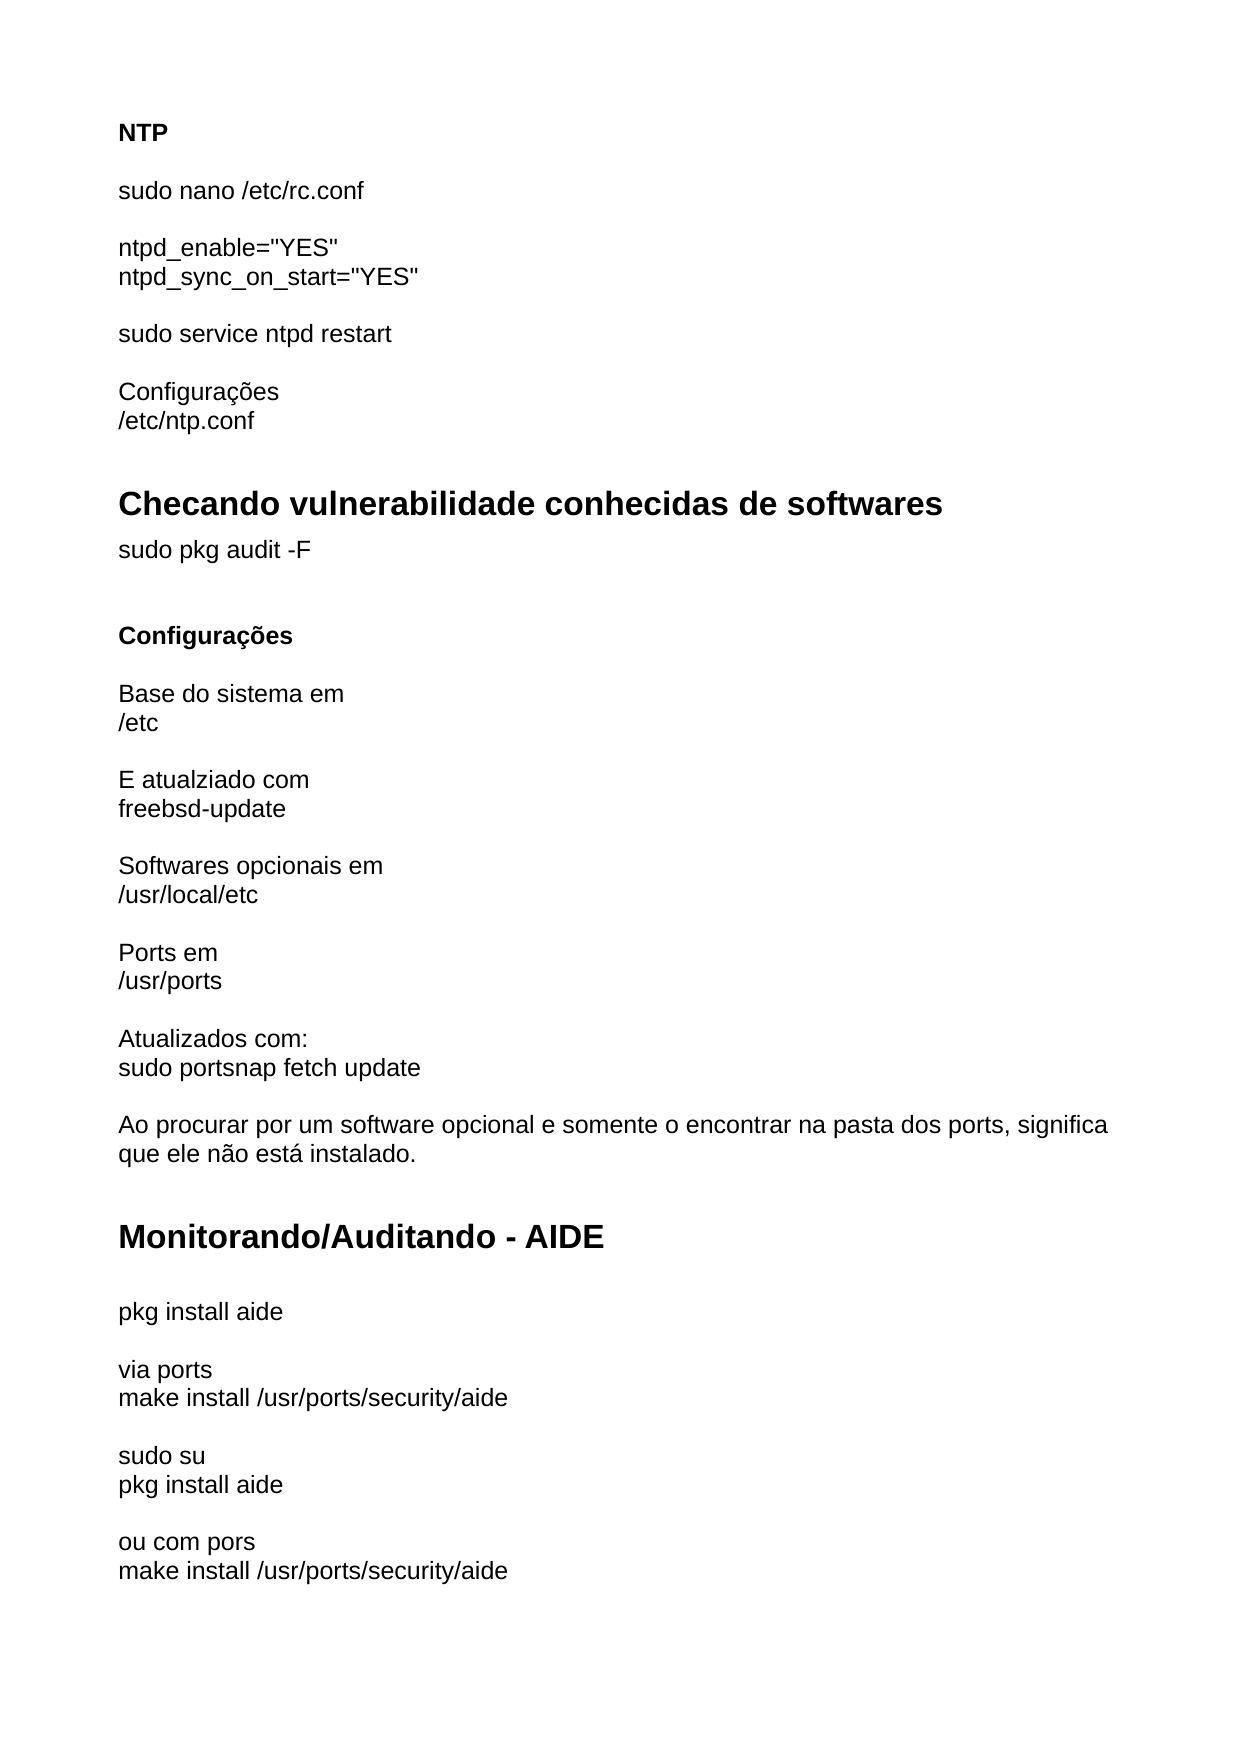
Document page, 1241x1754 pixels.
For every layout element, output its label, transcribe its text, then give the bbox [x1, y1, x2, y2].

text sudo service ntpd restart [118, 319, 1122, 348]
text /etc [118, 708, 1122, 736]
text /usr/local/etc [118, 880, 1122, 909]
text Ports em [118, 938, 1122, 966]
text freebsd-update [118, 794, 1122, 823]
text sudo pkg audit -F [118, 535, 1122, 564]
text via ports [118, 1354, 1122, 1383]
text ntpd_enable="YES" [118, 233, 1122, 262]
text Atualizados com: [118, 1024, 1122, 1053]
text make install /usr/ports/security/aide [118, 1556, 1122, 1584]
text make install /usr/ports/security/aide [118, 1383, 1122, 1412]
text ou com pors [118, 1527, 1122, 1556]
text sudo nano /etc/rc.conf [118, 176, 1122, 204]
text E atualziado com [118, 765, 1122, 794]
text NTP [118, 118, 1122, 147]
subtitle Checando vulnerabilidade conhecidas de softwares [118, 484, 1122, 523]
text Configurações [118, 377, 1122, 406]
text /usr/ports [118, 966, 1122, 995]
text Ao procurar por um software opcional e somente o encontrar na pasta dos ports, significa que ele não está instalado. [118, 1110, 1122, 1168]
text pkg install aide [118, 1469, 1122, 1498]
text pkg install aide [118, 1297, 1122, 1326]
text Softwares opcionais em [118, 851, 1122, 880]
text sudo portsnap fetch update [118, 1053, 1122, 1081]
text Configurações [118, 621, 1122, 650]
text ntpd_sync_on_start="YES" [118, 262, 1122, 291]
text Base do sistema em [118, 679, 1122, 708]
subtitle Monitorando/Auditando - AIDE [118, 1217, 1122, 1256]
text /etc/ntp.conf [118, 406, 1122, 434]
text sudo su [118, 1441, 1122, 1469]
